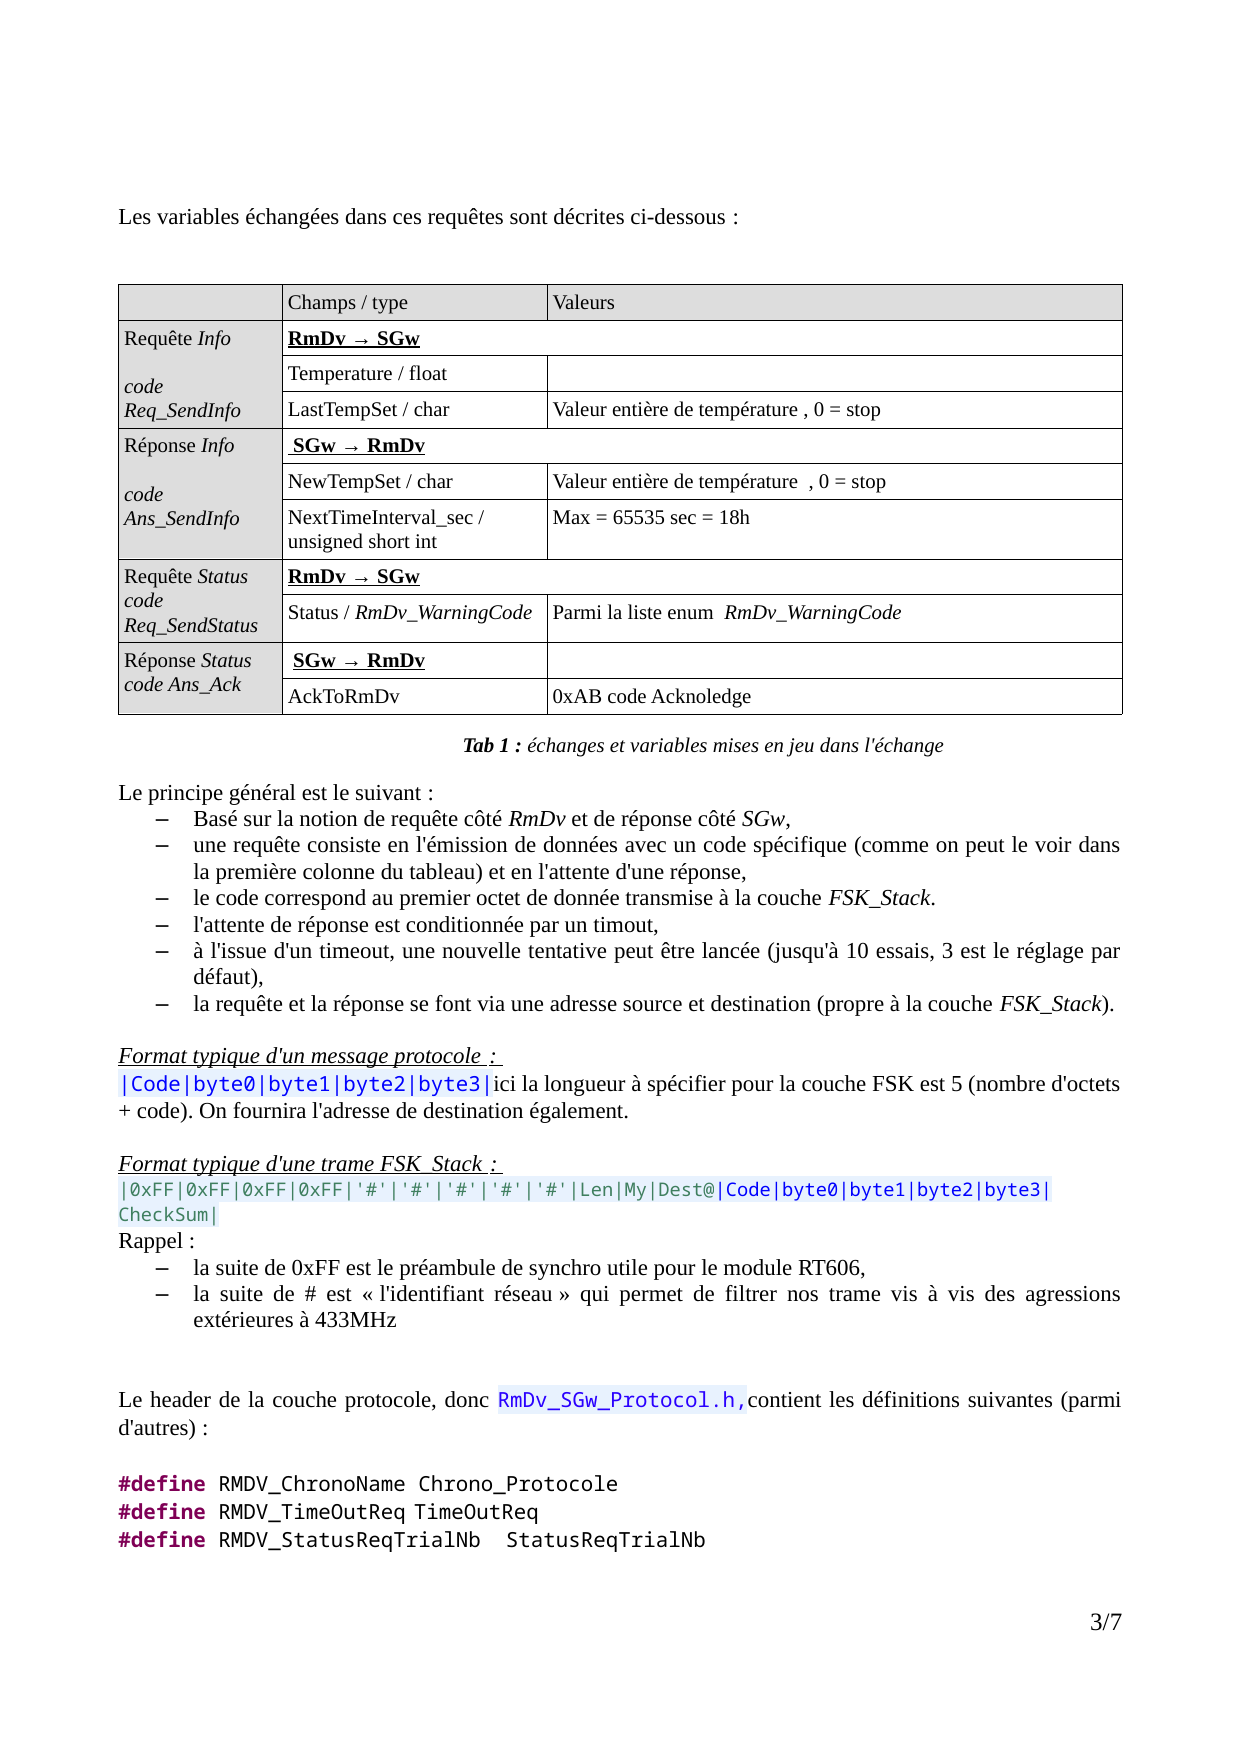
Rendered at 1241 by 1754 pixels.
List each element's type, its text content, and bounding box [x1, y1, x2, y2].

list la suite de 0xFF est le préambule de synchro utile pour le module RT606, [156, 1254, 1122, 1280]
table_cell Requête Info code Req_SendInfo [119, 321, 282, 428]
table_cell Valeur entière de température , 0 = stop [548, 464, 1122, 499]
text Rappel : [118, 1227, 1122, 1254]
table_cell Parmi la liste enum RmDv_WarningCode [548, 595, 1122, 642]
table_cell NewTempSet / char [283, 464, 547, 499]
table_cell Valeur entière de température , 0 = stop [548, 392, 1122, 428]
text |0xFF|0xFF|0xFF|0xFF|'#'|'#'|'#'|'#'|'#'|Len|My|Dest@|Code|byte0|byte1|byte2|byte3|CheckSum| [118, 1176, 1122, 1227]
table_cell Réponse Info code Ans_SendInfo [119, 429, 282, 558]
text Format typique d'une trame FSK_Stack : [118, 1150, 1122, 1176]
text Le principe général est le suivant : [118, 779, 1122, 805]
text Les variables échangées dans ces requêtes sont décrites ci-dessous : [118, 203, 1122, 229]
list la requête et la réponse se font via une adresse source et destination (propre à la couche FSK_Stack). [156, 990, 1122, 1016]
table_cell SGw → RmDv [283, 643, 547, 678]
table_header Valeurs [548, 285, 1122, 320]
table_cell [548, 643, 1122, 678]
table_cell [548, 356, 1122, 391]
table_cell AckToRmDv [283, 679, 547, 713]
table_cell SGw → RmDv [283, 429, 1122, 463]
table_cell LastTempSet / char [283, 392, 547, 428]
list le code correspond au premier octet de donnée transmise à la couche FSK_Stack. [156, 884, 1122, 911]
list à l'issue d'un timeout, une nouvelle tentative peut être lancée (jusqu'à 10 essais, 3 est le réglage par défaut), [156, 937, 1122, 990]
table_cell Status / RmDv_WarningCode [283, 595, 547, 642]
table_cell Max = 65535 sec = 18h [548, 500, 1122, 558]
table_cell Temperature / float [283, 356, 547, 391]
list une requête consiste en l'émission de données avec un code spécifique (comme on peut le voir dans la première colonne du tableau) et en l'attente d'une réponse, [156, 832, 1122, 884]
text |Code|byte0|byte1|byte2|byte3|ici la longueur à spécifier pour la couche FSK est 5 (nombre d'octets + code). On fournira l'adresse de destination également. [118, 1069, 1122, 1123]
table_cell RmDv → SGw [283, 560, 1122, 594]
text Format typique d'un message protocole : [118, 1042, 1122, 1069]
table_cell NextTimeInterval_sec / unsigned short int [283, 500, 547, 558]
list l'attente de réponse est conditionnée par un timout, [156, 911, 1122, 937]
table_header Champs / type [283, 285, 547, 320]
table_cell Requête Status code Req_SendStatus [119, 560, 282, 642]
text Le header de la couche protocole, donc RmDv_SGw_Protocol.h,contient les définitions suivantes (parmi d'autres) : [118, 1385, 1122, 1440]
text #define RMDV_TimeOutReq TimeOutReq [118, 1497, 1122, 1526]
text #define RMDV_StatusReqTrialNb StatusReqTrialNb [118, 1526, 1122, 1554]
table_cell RmDv → SGw [283, 321, 1122, 355]
text #define RMDV_ChronoName Chrono_Protocole [118, 1469, 1122, 1497]
table_cell 0xAB code Acknoledge [548, 679, 1122, 713]
table_cell Réponse Status code Ans_Ack [119, 643, 282, 713]
table_header [119, 285, 282, 320]
list Basé sur la notion de requête côté RmDv et de réponse côté SGw, [156, 805, 1122, 832]
list la suite de # est « l'identifiant réseau » qui permet de filtrer nos trame vis à vis des agressions extérieures à 433MHz [156, 1280, 1122, 1333]
